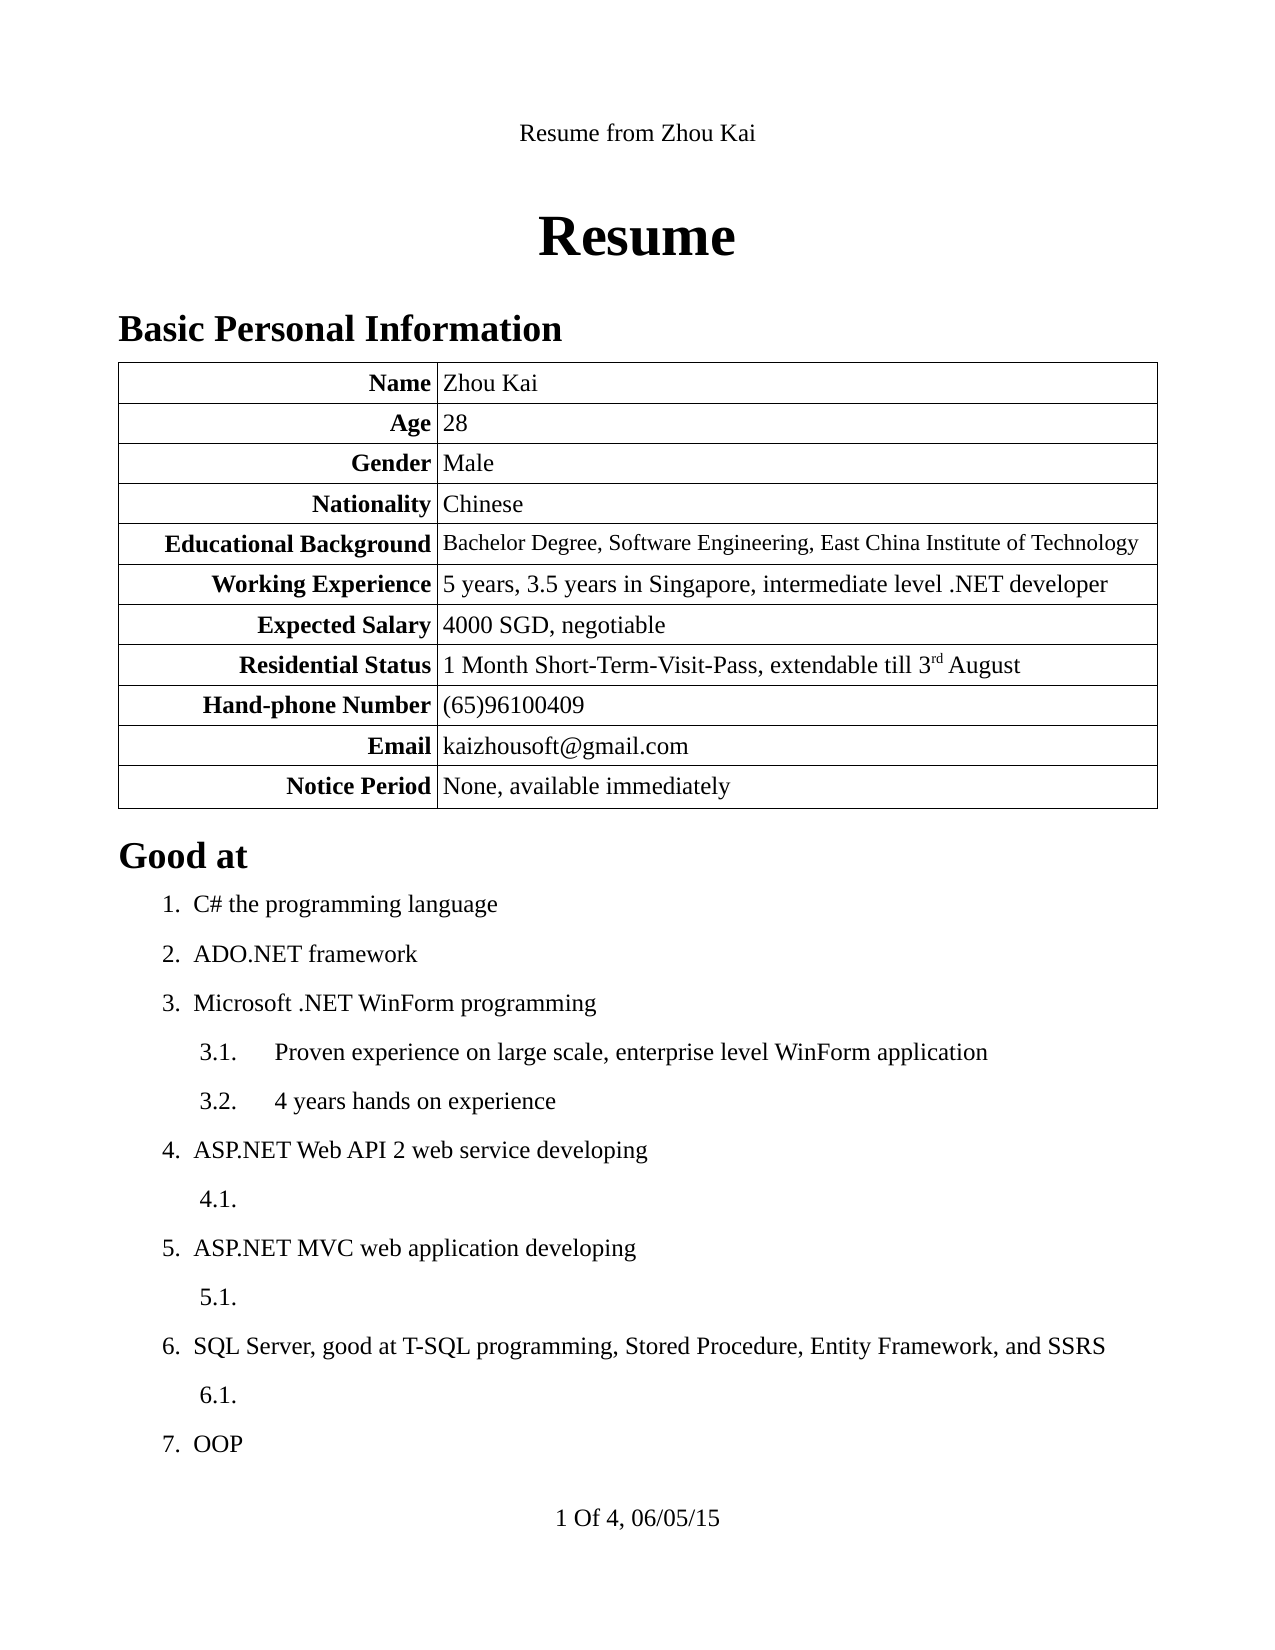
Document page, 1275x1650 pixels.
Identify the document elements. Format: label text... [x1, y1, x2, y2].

table_cell Email [119, 726, 437, 765]
table_cell 5 years, 3.5 years in Singapore, intermediate level .NET developer [438, 565, 1157, 604]
table_cell Hand-phone Number [119, 686, 437, 725]
table_cell Working Experience [119, 565, 437, 604]
table_cell 28 [438, 404, 1157, 443]
table_cell Educational Background [119, 524, 437, 564]
table_cell (65)96100409 [438, 686, 1157, 725]
table_cell kaizhousoft@gmail.com [438, 726, 1157, 765]
table_header Name [119, 363, 437, 402]
table_cell Notice Period [119, 766, 437, 808]
list C# the programming language [156, 889, 1157, 918]
table_cell None, available immediately [438, 766, 1157, 808]
title Resume [118, 201, 1157, 268]
list ASP.NET Web API 2 web service developing [156, 1135, 1157, 1164]
table_cell Chinese [438, 484, 1157, 523]
subtitle Basic Personal Information [118, 306, 1157, 349]
table_cell Age [119, 404, 437, 443]
list Microsoft .NET WinForm programming [156, 988, 1157, 1016]
table_cell Gender [119, 444, 437, 483]
subtitle Good at [118, 833, 1157, 877]
list ADO.NET framework [156, 939, 1157, 967]
table_header Zhou Kai [438, 363, 1157, 402]
table_cell Nationality [119, 484, 437, 523]
table_cell 4000 SGD, negotiable [438, 605, 1157, 644]
list OOP [156, 1429, 1157, 1458]
table_cell Male [438, 444, 1157, 483]
list SQL Server, good at T-SQL programming, Stored Procedure, Entity Framework, and SSRS [156, 1331, 1157, 1360]
list Proven experience on large scale, enterprise level WinForm application [193, 1037, 1157, 1066]
table_cell Bachelor Degree, Software Engineering, East China Institute of Technology [438, 524, 1157, 564]
table_cell Residential Status [119, 645, 437, 684]
table_cell Expected Salary [119, 605, 437, 644]
table_cell 1 Month Short-Term-Visit-Pass, extendable till 3rd August [438, 645, 1157, 684]
list ASP.NET MVC web application developing [156, 1233, 1157, 1262]
list 4 years hands on experience [193, 1086, 1157, 1114]
